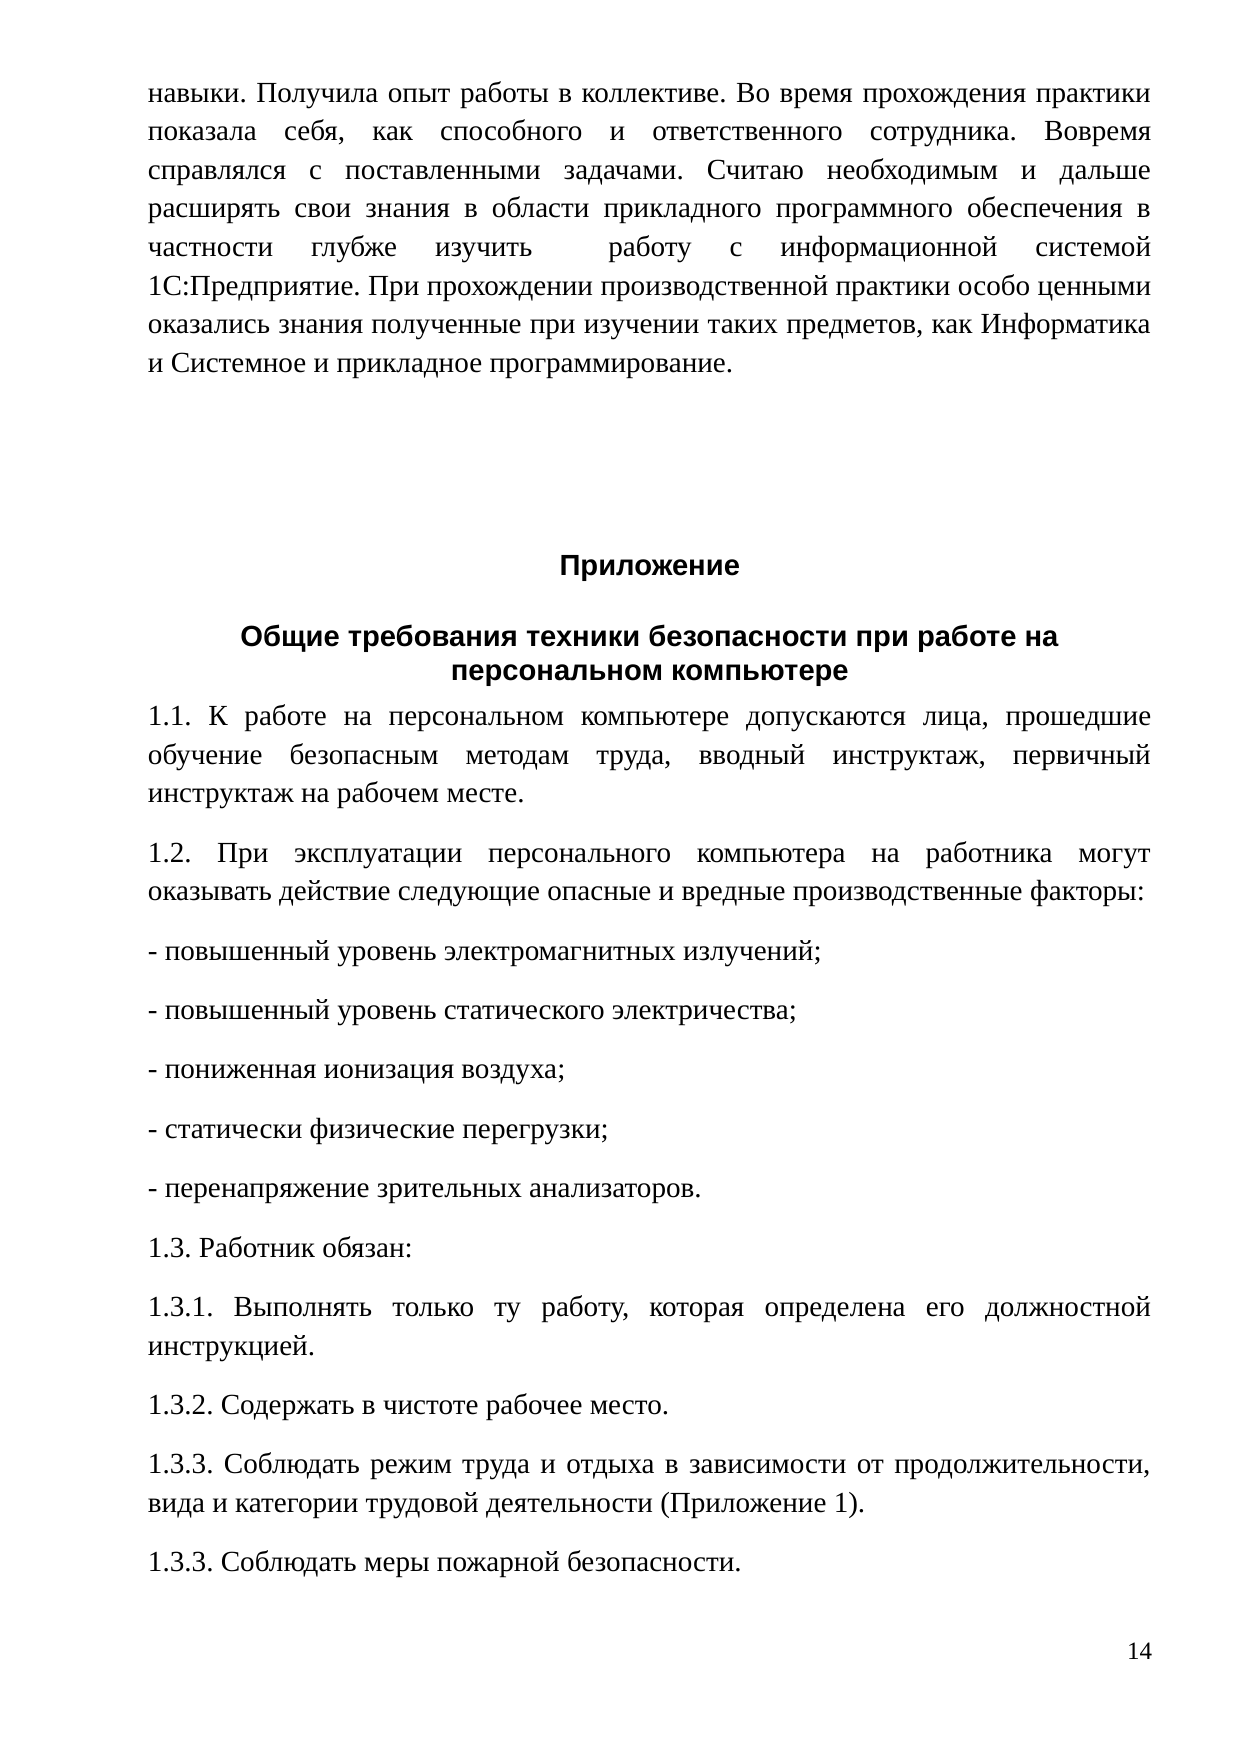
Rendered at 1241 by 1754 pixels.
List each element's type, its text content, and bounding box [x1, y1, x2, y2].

text 1.3.2. Содержать в чистоте рабочее место. [148, 1387, 1152, 1421]
text 1.3. Работник обязан: [148, 1230, 1152, 1263]
text - статически физические перегрузки; [148, 1111, 1152, 1144]
text 1.3.3. Соблюдать меры пожарной безопасности. [148, 1544, 1152, 1578]
text 1.2. При эксплуатации персонального компьютера на работника могут оказывать действие следующие опасные и вредные производственные факторы: [148, 835, 1152, 907]
subtitle Общие требования техники безопасности при работе на персональном компьютере [148, 619, 1152, 686]
text 1.3.3. Соблюдать режим труда и отдыха в зависимости от продолжительности, вида и категории трудовой деятельности (Приложение 1). [148, 1446, 1152, 1518]
text - повышенный уровень электромагнитных излучений; [148, 933, 1152, 966]
text - повышенный уровень статического электричества; [148, 992, 1152, 1026]
subtitle Приложение [148, 548, 1152, 581]
text 1.1. К работе на персональном компьютере допускаются лица, прошедшие обучение безопасным методам труда, вводный инструктаж, первичный инструктаж на рабочем месте. [148, 698, 1152, 809]
text - перенапряжение зрительных анализаторов. [148, 1170, 1152, 1204]
text 1.3.1. Выполнять только ту работу, которая определена его должностной инструкцией. [148, 1289, 1152, 1361]
text - пониженная ионизация воздуха; [148, 1052, 1152, 1085]
text навыки. Получила опыт работы в коллективе. Во время прохождения практики показала себя, как способного и ответственного сотрудника. Вовремя справлялся с поставленными задачами. Считаю необходимым и дальше расширять свои знания в области прикладного программного обеспечения в частности глубже изучить работу с информационной системой 1С:Предприятие. При прохождении производственной практики особо ценными оказались знания полученные при изучении таких предметов, как Информатика и Системное и прикладное программирование. [148, 75, 1152, 378]
